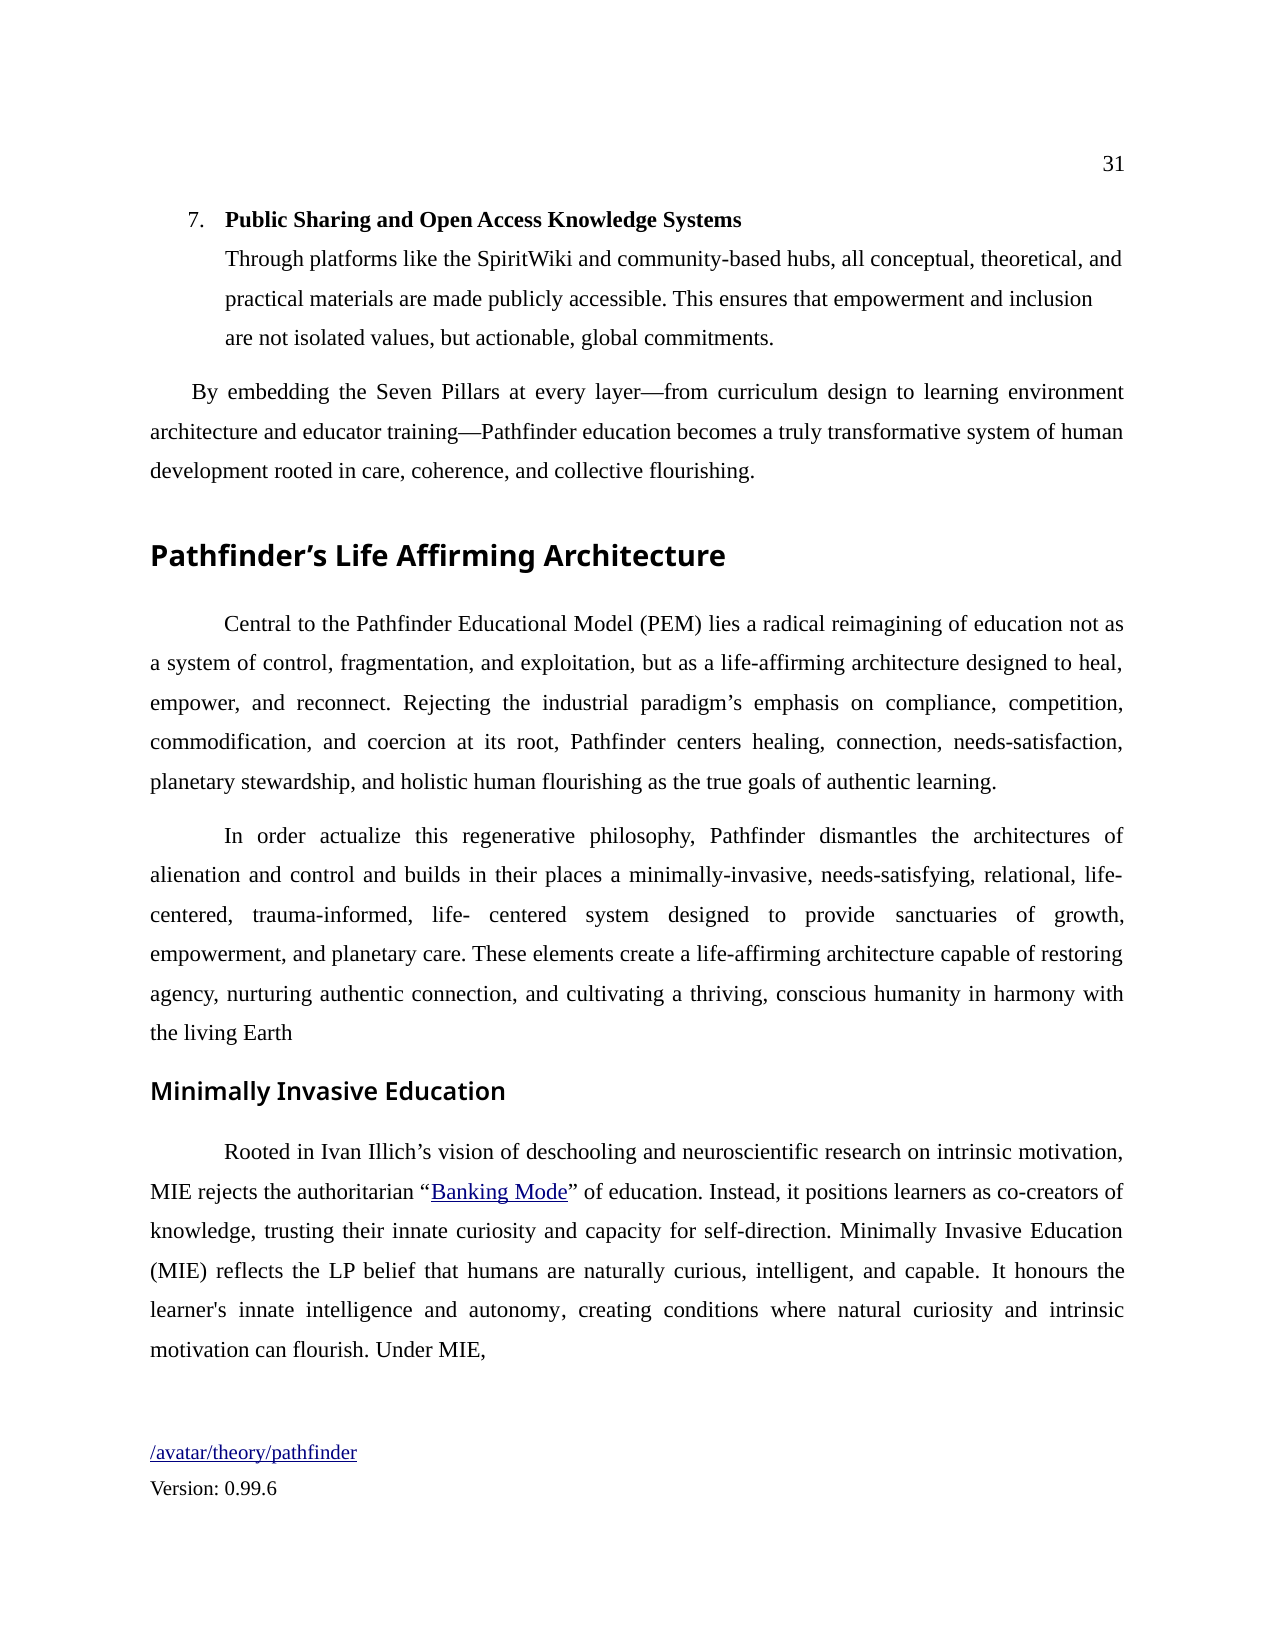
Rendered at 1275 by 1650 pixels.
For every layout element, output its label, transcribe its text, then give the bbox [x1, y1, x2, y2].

subtitle Minimally Invasive Education [150, 1073, 1125, 1107]
text In order actualize this regenerative philosophy, Pathfinder dismantles the architectures of alienation and control and builds in their places a minimally-invasive, needs-satisfying, relational, life-centered, trauma-informed, life- centered system designed to provide sanctuaries of growth, empowerment, and planetary care. These elements create a life-affirming architecture capable of restoring agency, nurturing authentic connection, and cultivating a thriving, conscious humanity in harmony with the living Earth [150, 822, 1125, 1046]
text Central to the Pathfinder Educational Model (PEM) lies a radical reimagining of education not as a system of control, fragmentation, and exploitation, but as a life-affirming architecture designed to heal, empower, and reconnect. Rejecting the industrial paradigm’s emphasis on compliance, competition, commodification, and coercion at its root, Pathfinder centers healing, connection, needs-satisfaction, planetary stewardship, and holistic human flourishing as the true goals of authentic learning. [150, 610, 1125, 794]
text Rooted in Ivan Illich’s vision of deschooling and neuroscientific research on intrinsic motivation, MIE rejects the authoritarian “Banking Mode” of education. Instead, it positions learners as co-creators of knowledge, trusting their innate curiosity and capacity for self-direction. Minimally Invasive Education (MIE) reflects the LP belief that humans are naturally curious, intelligent, and capable. It honours the learner's innate intelligence and autonomy, creating conditions where natural curiosity and intrinsic motivation can flourish. Under MIE, [150, 1138, 1125, 1362]
list Public Sharing and Open Access Knowledge Systems Through platforms like the SpiritWiki and community-based hubs, all conceptual, theoretical, and practical materials are made publicly accessible. This ensures that empowerment and inclusion are not isolated values, but actionable, global commitments. [187, 206, 1125, 351]
subtitle Pathfinder’s Life Affirming Architecture [150, 535, 1125, 575]
text By embedding the Seven Pillars at every layer—from curriculum design to learning environment architecture and educator training—Pathfinder education becomes a truly transformative system of human development rooted in care, coherence, and collective flourishing. [150, 378, 1125, 484]
